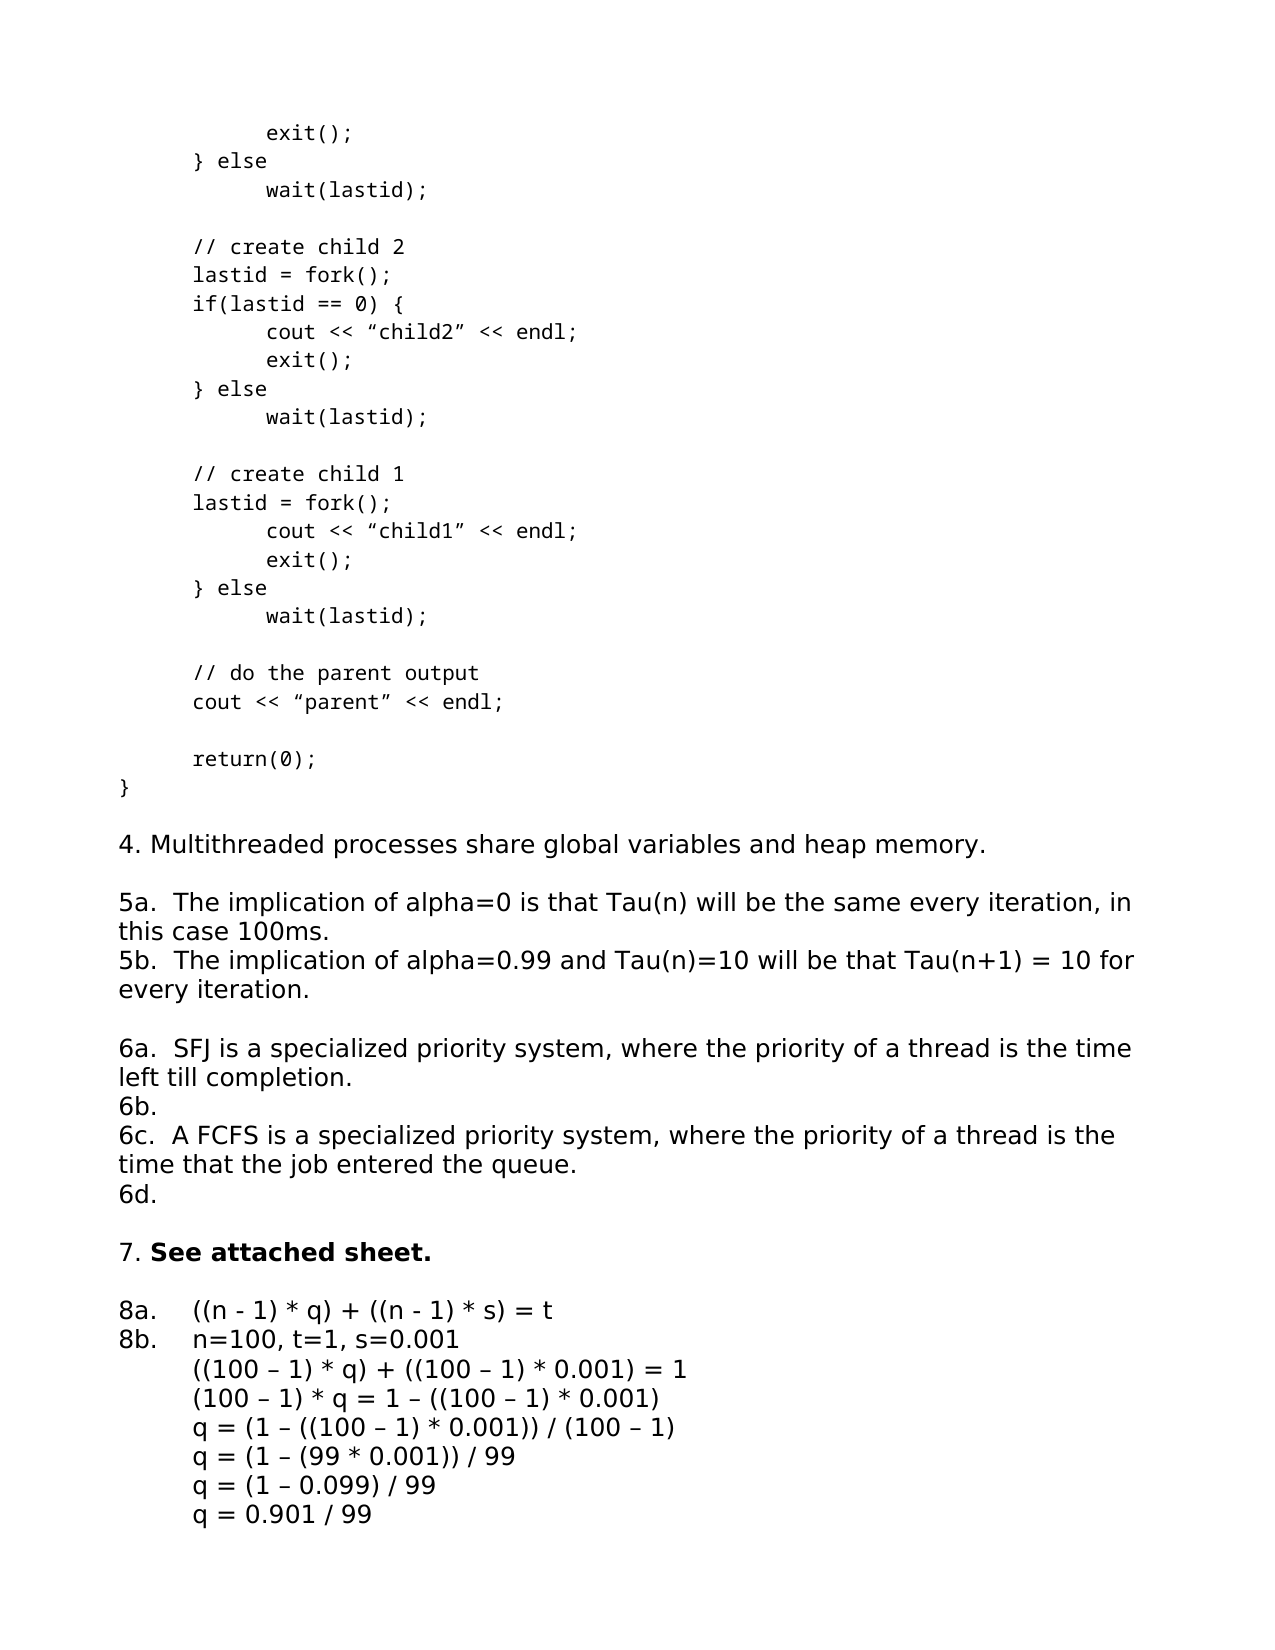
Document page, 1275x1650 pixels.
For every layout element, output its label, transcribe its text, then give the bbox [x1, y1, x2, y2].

text exit(); [118, 346, 1157, 374]
text lastid = fork(); [118, 260, 1157, 289]
text exit(); [118, 118, 1157, 147]
text wait(lastid); [118, 175, 1157, 203]
text q = 0.901 / 99 [118, 1501, 1157, 1530]
text } [118, 772, 1157, 801]
text 6c. A FCFS is a specialized priority system, where the priority of a thread is the time that the job entered the queue. [118, 1121, 1157, 1180]
text // create child 1 [118, 459, 1157, 488]
text q = (1 – ((100 – 1) * 0.001)) / (100 – 1) [118, 1413, 1157, 1442]
text } else [118, 374, 1157, 402]
text wait(lastid); [118, 602, 1157, 630]
text 8a. ((n - 1) * q) + ((n - 1) * s) = t [118, 1296, 1157, 1326]
text q = (1 – (99 * 0.001)) / 99 [118, 1442, 1157, 1471]
text cout << “child1” << endl; [118, 516, 1157, 545]
text 6a. SFJ is a specialized priority system, where the priority of a thread is the time left till completion. [118, 1034, 1157, 1092]
text exit(); [118, 545, 1157, 573]
text 5a. The implication of alpha=0 is that Tau(n) will be the same every iteration, in this case 100ms. [118, 888, 1157, 946]
text 5b. The implication of alpha=0.99 and Tau(n)=10 will be that Tau(n+1) = 10 for every iteration. [118, 946, 1157, 1005]
text q = (1 – 0.099) / 99 [118, 1471, 1157, 1501]
text 8b. n=100, t=1, s=0.001 [118, 1326, 1157, 1355]
text // create child 2 [118, 232, 1157, 260]
text return(0); [118, 744, 1157, 772]
text 7. See attached sheet. [118, 1238, 1157, 1267]
text 4. Multithreaded processes share global variables and heap memory. [118, 830, 1157, 859]
text } else [118, 573, 1157, 602]
text ((100 – 1) * q) + ((100 – 1) * 0.001) = 1 [118, 1355, 1157, 1384]
text cout << “parent” << endl; [118, 687, 1157, 715]
text lastid = fork(); [118, 488, 1157, 516]
text 6d. [118, 1180, 1157, 1209]
text wait(lastid); [118, 402, 1157, 431]
text 6b. [118, 1092, 1157, 1121]
text (100 – 1) * q = 1 – ((100 – 1) * 0.001) [118, 1384, 1157, 1413]
text } else [118, 147, 1157, 175]
text if(lastid == 0) { [118, 289, 1157, 317]
text // do the parent output [118, 658, 1157, 687]
text cout << “child2” << endl; [118, 317, 1157, 346]
